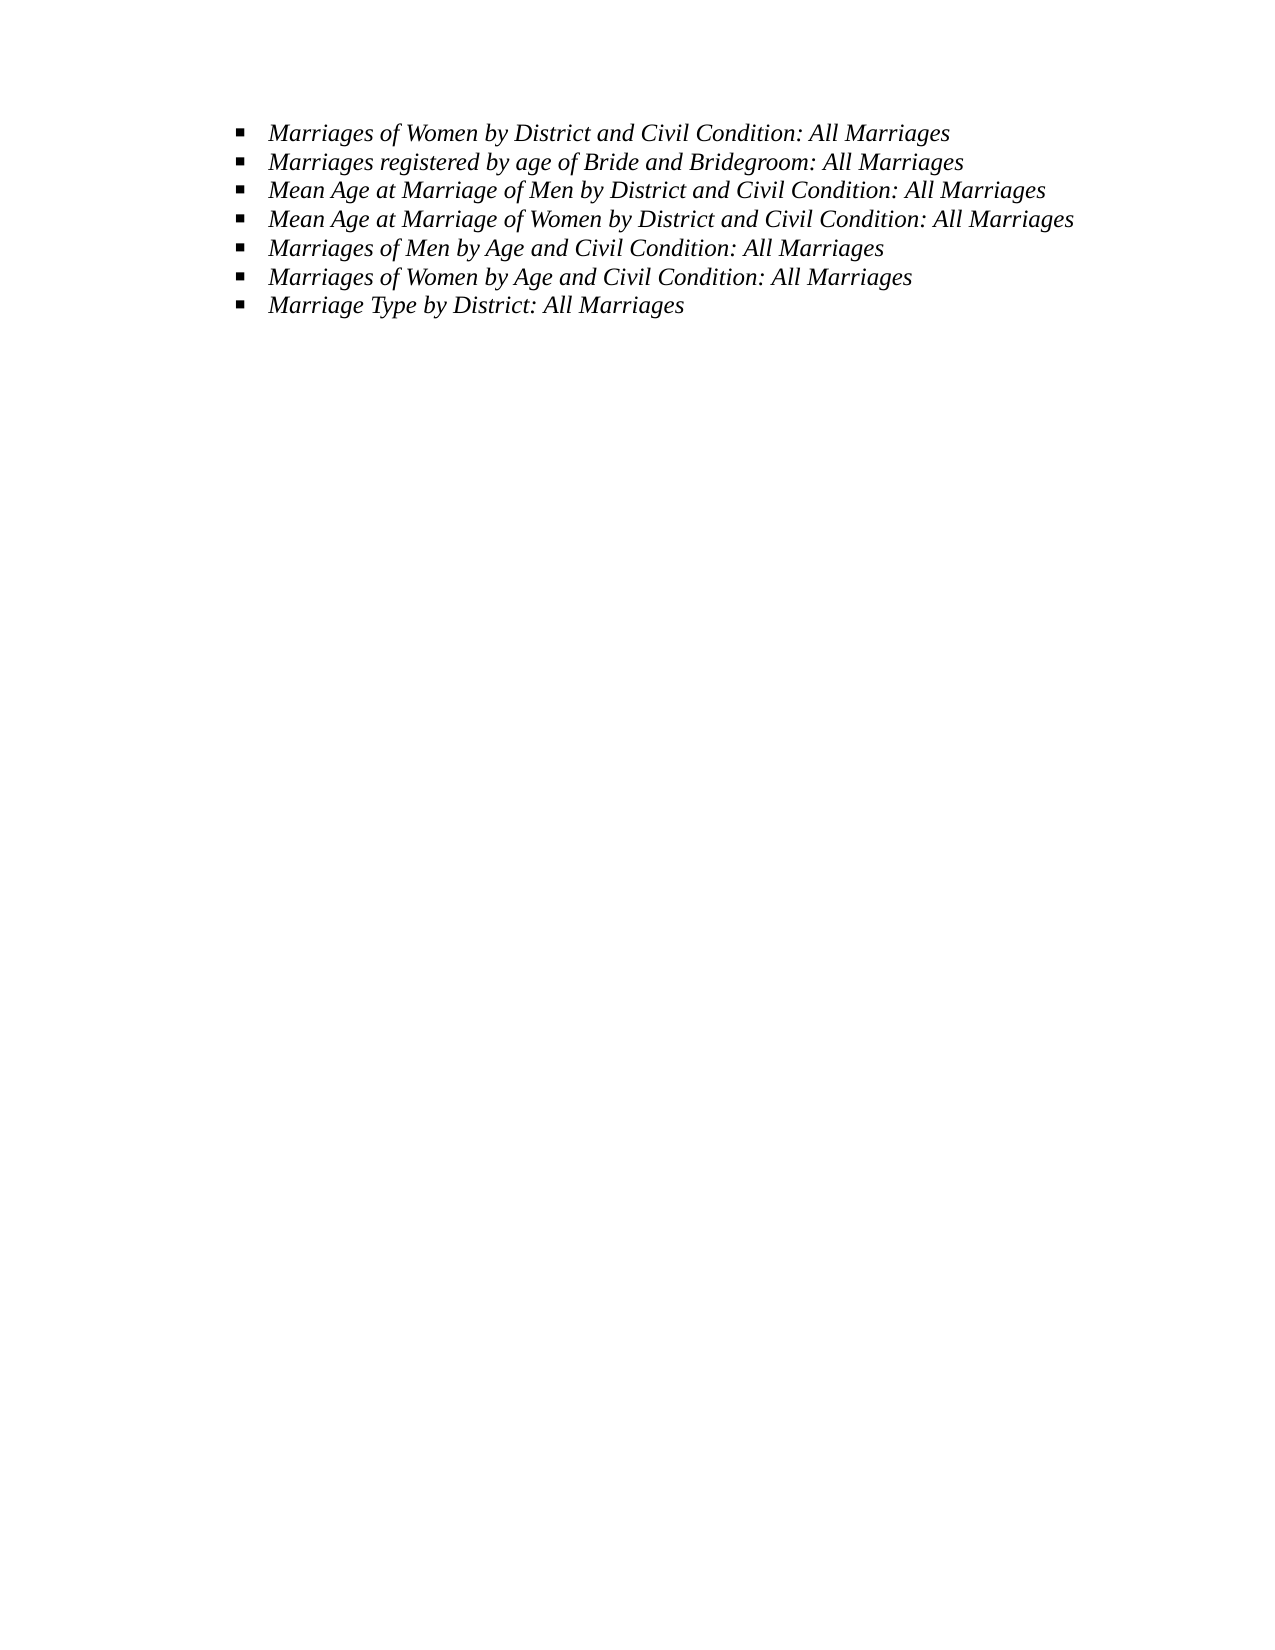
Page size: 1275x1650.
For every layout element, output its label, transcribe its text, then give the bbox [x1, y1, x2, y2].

list Marriages of Women by District and Civil Condition: All Marriages [231, 118, 1157, 147]
list Mean Age at Marriage of Men by District and Civil Condition: All Marriages [231, 176, 1157, 204]
list Mean Age at Marriage of Women by District and Civil Condition: All Marriages [231, 204, 1157, 233]
list Marriages registered by age of Bride and Bridegroom: All Marriages [231, 147, 1157, 176]
list Marriages of Women by Age and Civil Condition: All Marriages [231, 262, 1157, 291]
list Marriages of Men by Age and Civil Condition: All Marriages [231, 233, 1157, 262]
list Marriage Type by District: All Marriages [231, 291, 1157, 319]
